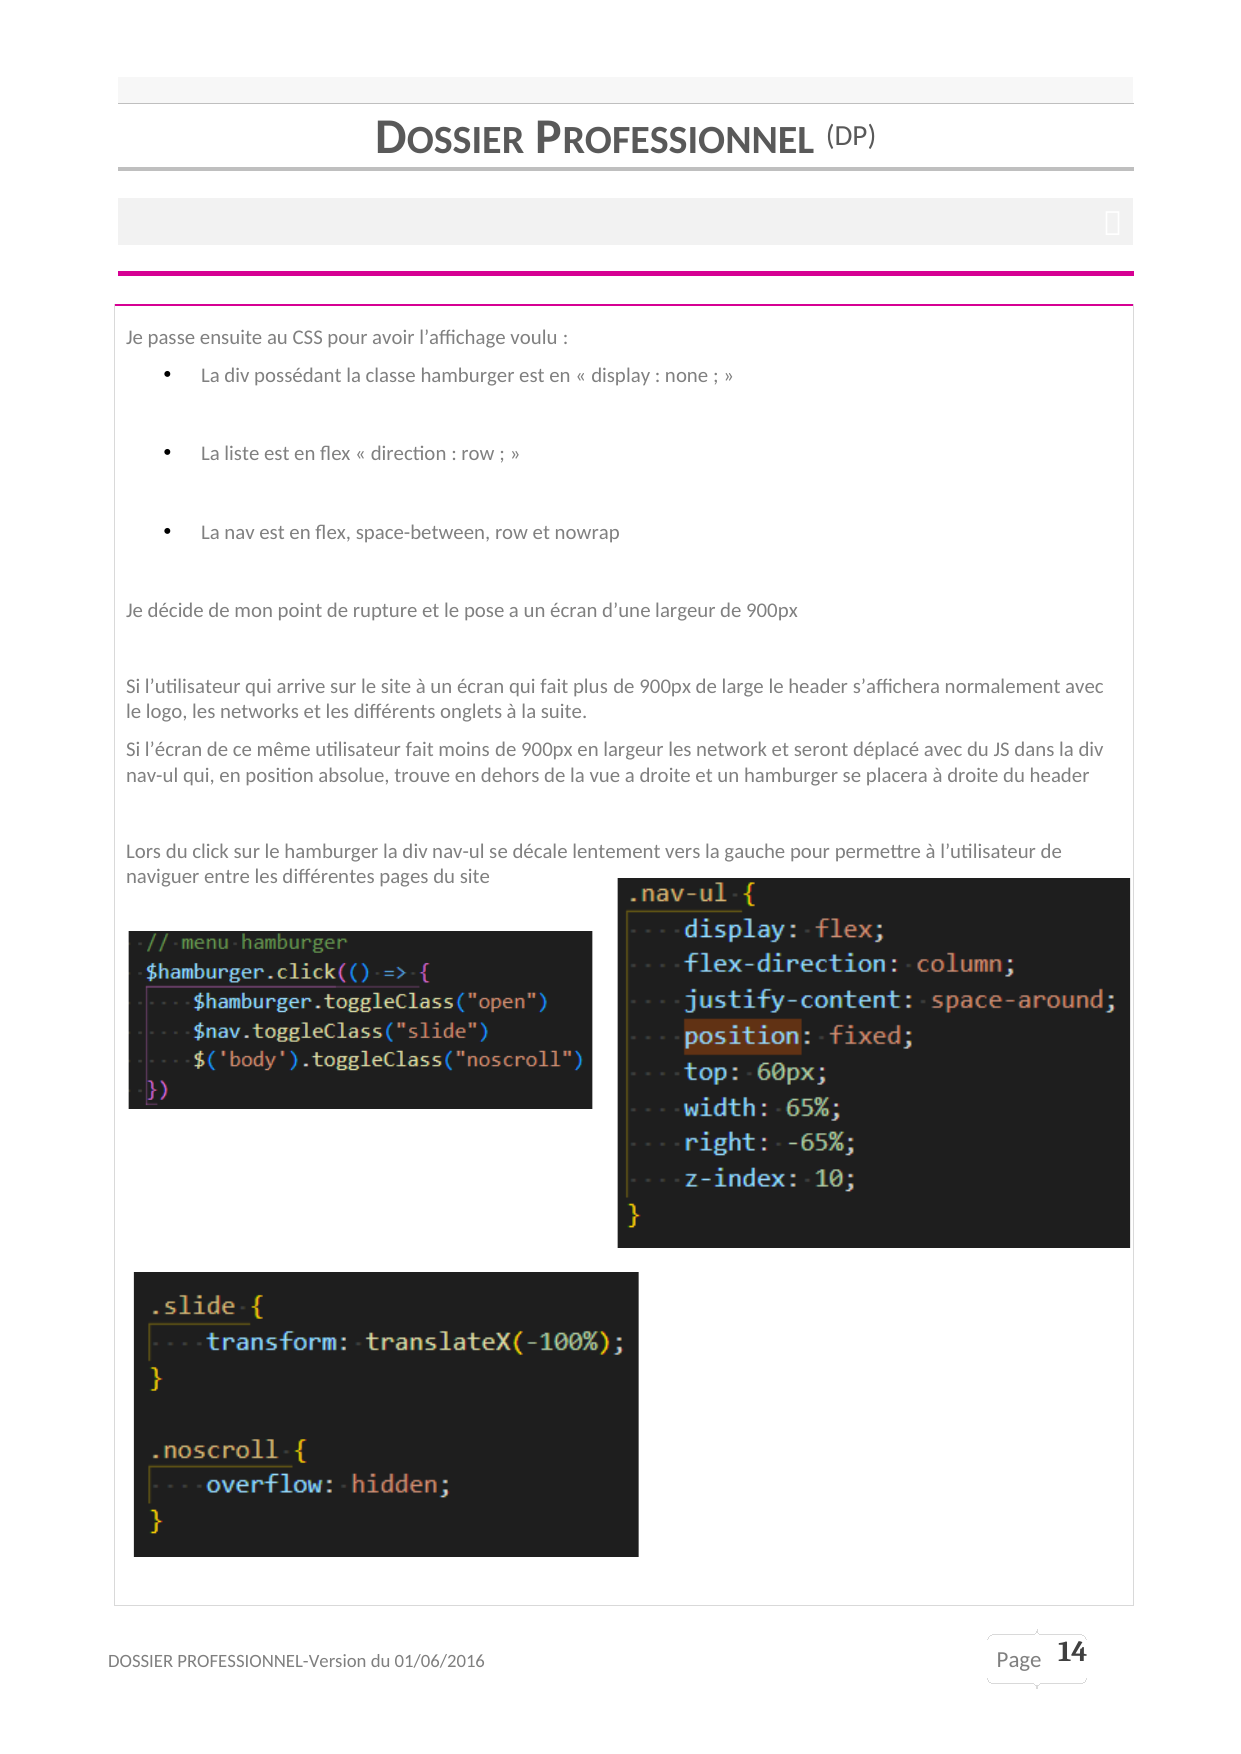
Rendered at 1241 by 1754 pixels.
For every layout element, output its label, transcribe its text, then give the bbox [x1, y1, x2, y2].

picture [617, 878, 1131, 1248]
picture [133, 1272, 639, 1557]
table_cell Je passe ensuite au CSS pour avoir l’affichage voulu : La div possédant la classe hamburger est en « display : none ; » La liste est en flex « direction : row ; » La nav est en flex, space-between, row et nowrap Je décide de mon point de rupture et le pose a un écran d’une largeur de 900px Si l’utilisateur qui arrive sur le site à un écran qui fait plus de 900px de large le header s’affichera normalement avec le logo, les networks et les différents onglets à la suite. Si l’écran de ce même utilisateur fait moins de 900px en largeur les network et seront déplacé avec du JS dans la div nav-ul qui, en position absolue, trouve en dehors de la vue a droite et un hamburger se placera à droite du header Lors du click sur le hamburger la div nav-ul se décale lentement vers la gauche pour permettre à l’utilisateur de naviguer entre les différentes pages du site [115, 306, 1133, 1605]
picture [128, 931, 593, 1109]
